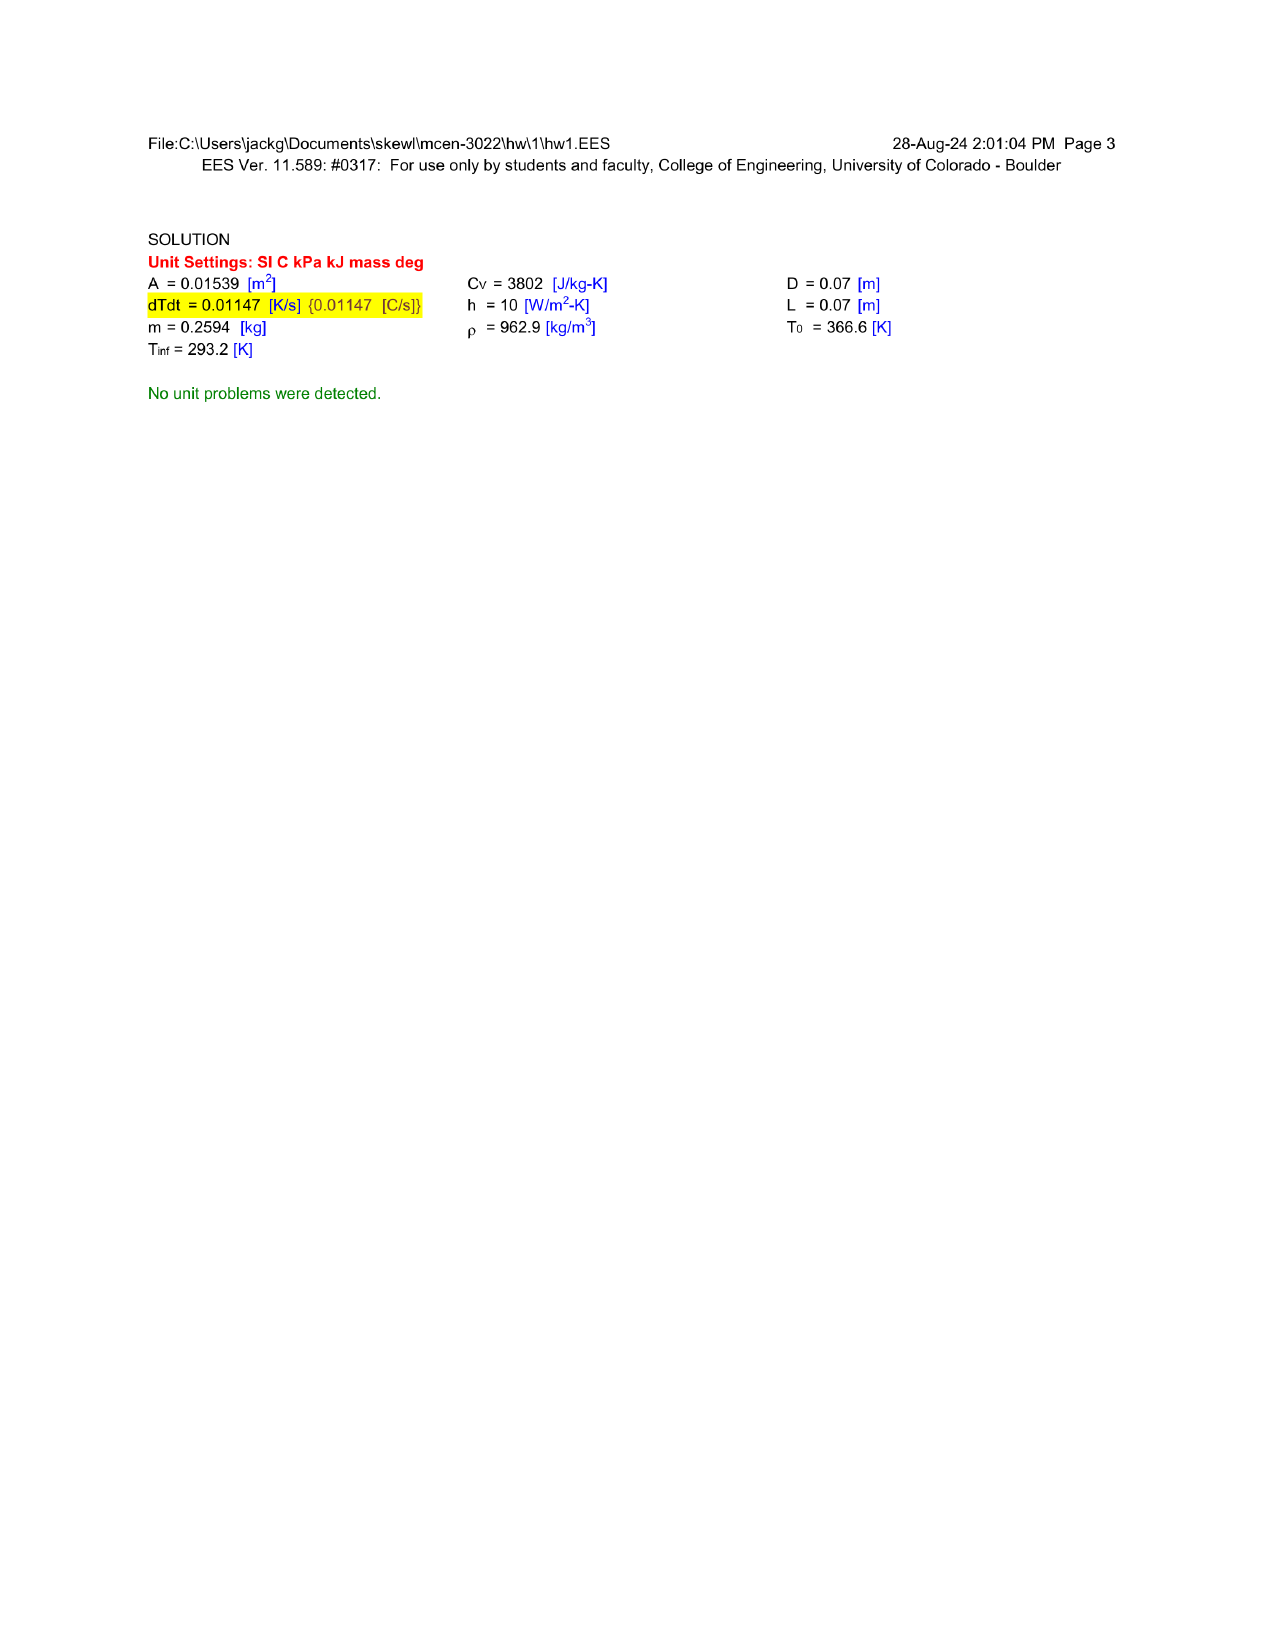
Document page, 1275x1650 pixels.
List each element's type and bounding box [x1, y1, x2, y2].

picture [118, 118, 1157, 764]
